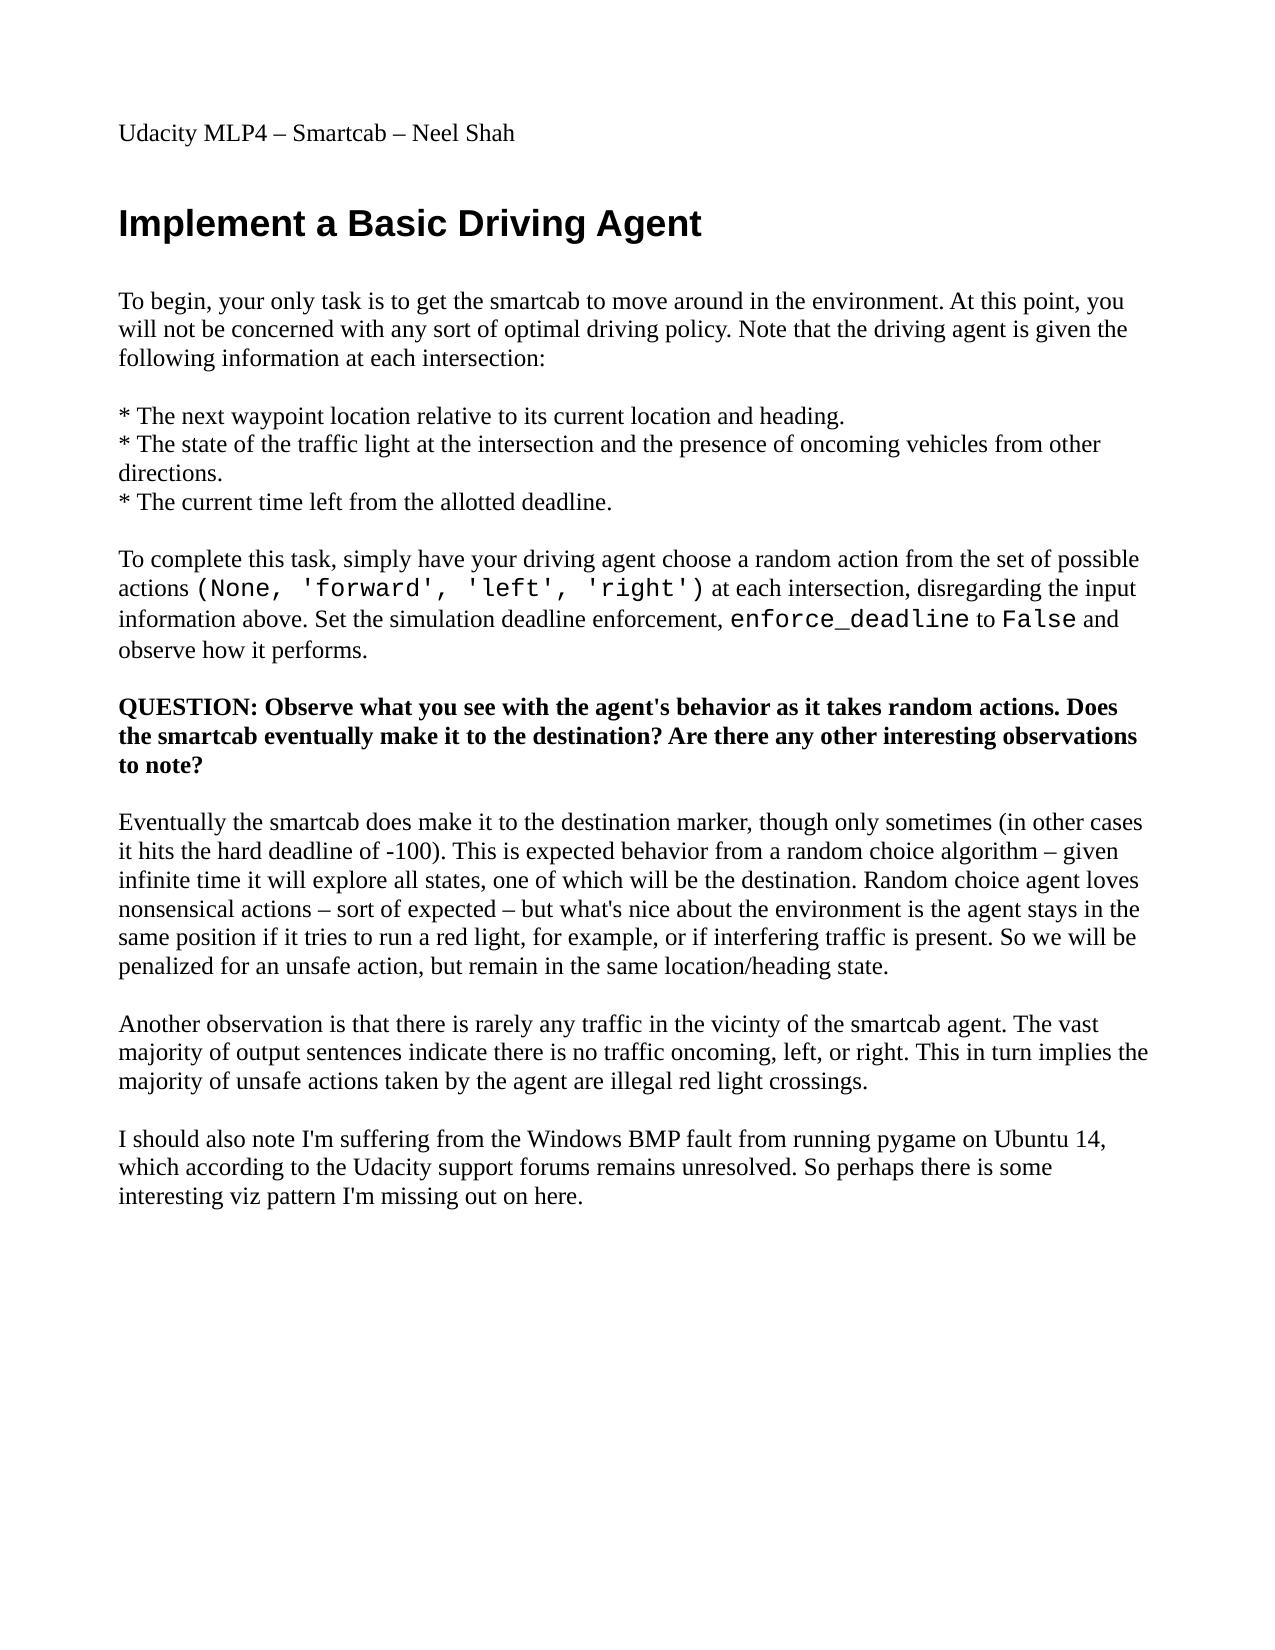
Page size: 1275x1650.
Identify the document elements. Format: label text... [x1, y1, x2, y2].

text Eventually the smartcab does make it to the destination marker, though only sometimes (in other cases it hits the hard deadline of -100). This is expected behavior from a random choice algorithm – given infinite time it will explore all states, one of which will be the destination. Random choice agent loves nonsensical actions – sort of expected – but what's nice about the environment is the agent stays in the same position if it tries to run a red light, for example, or if interfering traffic is present. So we will be penalized for an unsafe action, but remain in the same location/heading state. [118, 807, 1157, 980]
text * The state of the traffic light at the intersection and the presence of oncoming vehicles from other directions. [118, 429, 1157, 487]
subtitle Implement a Basic Driving Agent [118, 201, 1157, 244]
text QUESTION: Observe what you see with the agent's behavior as it takes random actions. Does the smartcab eventually make it to the destination? Are there any other interesting observations to note? [118, 692, 1157, 779]
text Another observation is that there is rarely any traffic in the vicinty of the smartcab agent. The vast majority of output sentences indicate there is no traffic oncoming, left, or right. This in turn implies the majority of unsafe actions taken by the agent are illegal red light crossings. [118, 1009, 1157, 1095]
text To begin, your only task is to get the smartcab to move around in the environment. At this point, you will not be concerned with any sort of optimal driving policy. Note that the driving agent is given the following information at each intersection: [118, 286, 1157, 372]
text To complete this task, simply have your driving agent choose a random action from the set of possible actions (None, 'forward', 'left', 'right') at each intersection, disregarding the input information above. Set the simulation deadline enforcement, enforce_deadline to False and observe how it performs. [118, 544, 1157, 664]
text * The current time left from the allotted deadline. [118, 487, 1157, 516]
text I should also note I'm suffering from the Windows BMP fault from running pygame on Ubuntu 14, which according to the Udacity support forums remains unresolved. So perhaps there is some interesting viz pattern I'm missing out on here. [118, 1124, 1157, 1210]
text * The next waypoint location relative to its current location and heading. [118, 401, 1157, 429]
